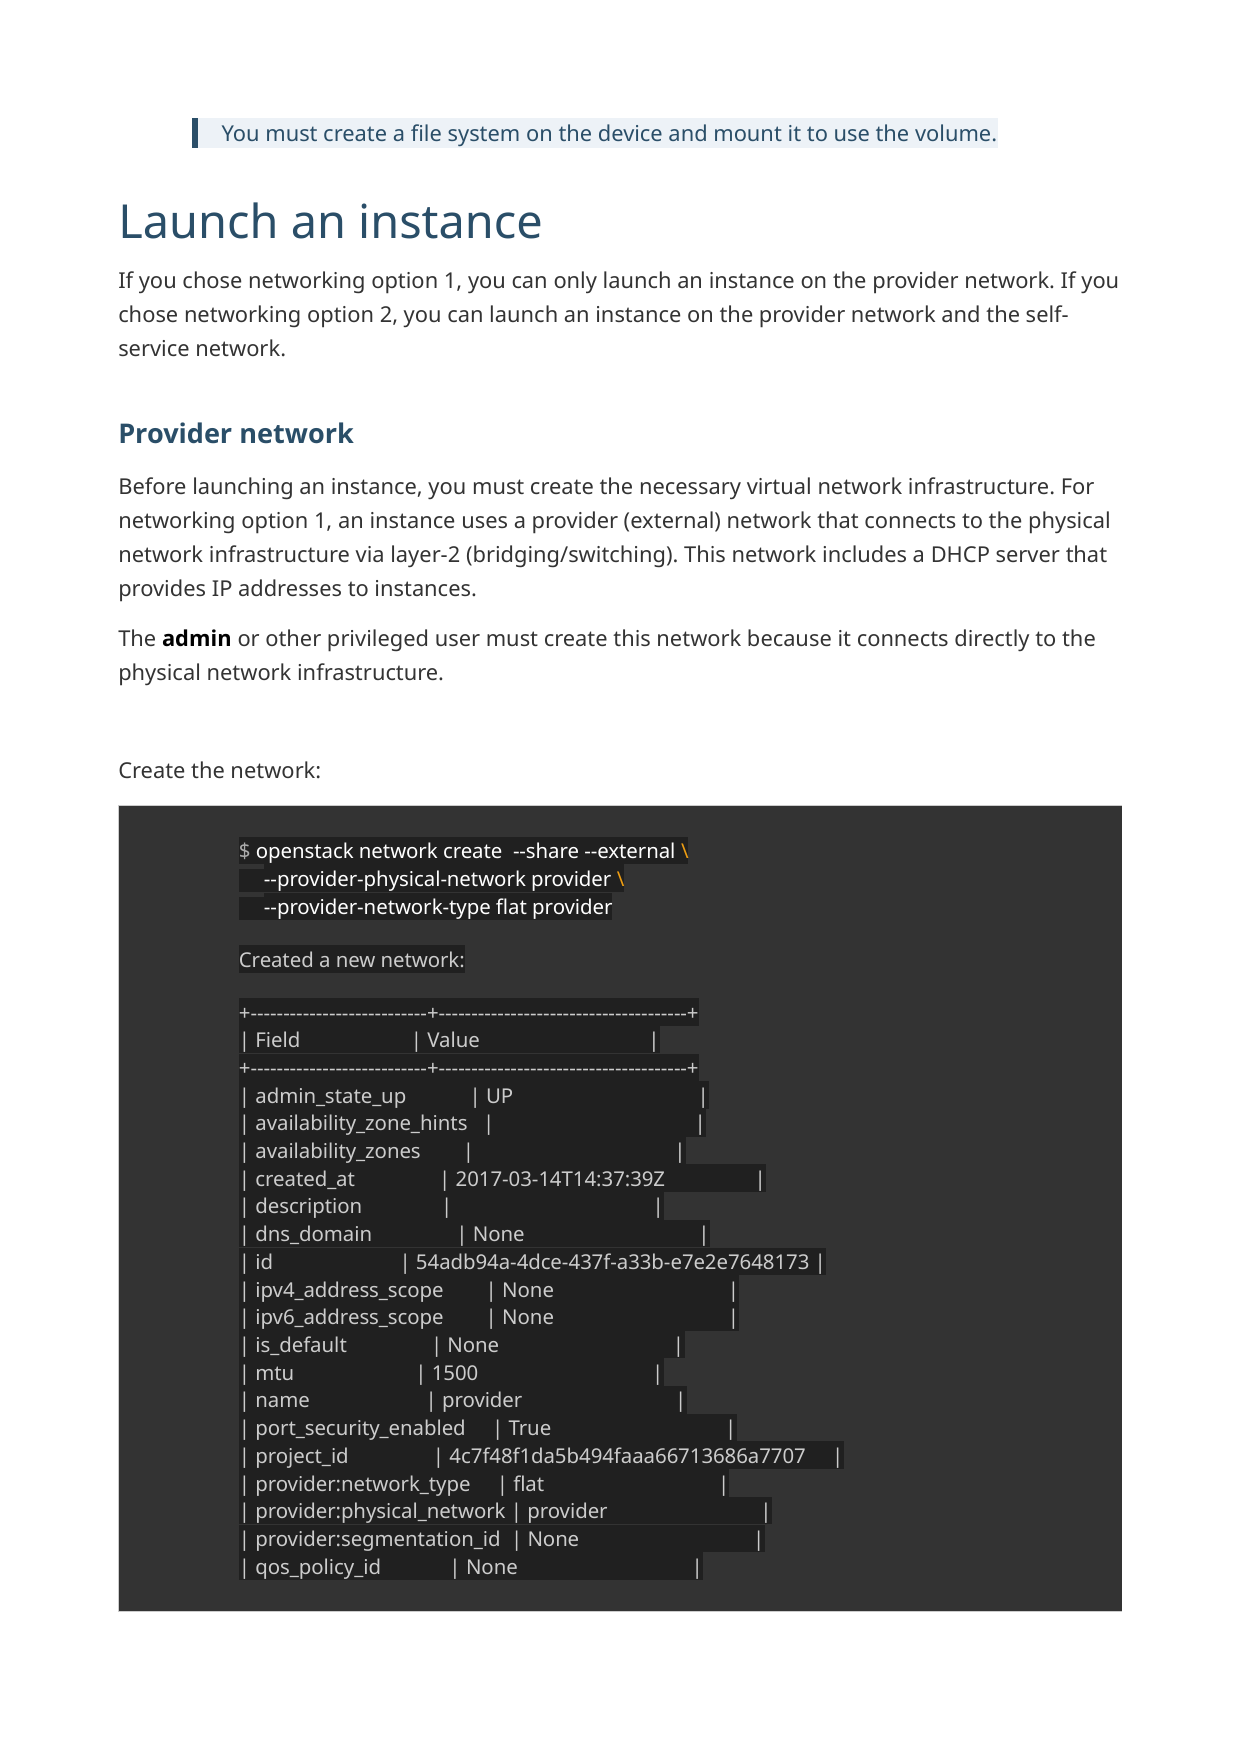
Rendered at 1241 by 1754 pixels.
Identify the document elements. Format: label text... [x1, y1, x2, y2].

subtitle Provider network [118, 414, 1122, 451]
list | dns_domain | None | [119, 1188, 1122, 1216]
text Before launching an instance, you must create the necessary virtual network infrastructure. For networking option 1, an instance uses a provider (external) network that connects to the physical network infrastructure via layer-2 (bridging/switching). This network includes a DHCP server that provides IP addresses to instances. [118, 471, 1122, 603]
list | provider:segmentation_id | None | [119, 1493, 1122, 1521]
list | ipv6_address_scope | None | [119, 1272, 1122, 1299]
list | qos_policy_id | None | [119, 1521, 1122, 1611]
list | provider:network_type | flat | [119, 1438, 1122, 1466]
text Create the network: [118, 756, 1122, 785]
list | provider:physical_network | provider | [119, 1466, 1122, 1493]
list | availability_zone_hints | | [119, 1078, 1122, 1105]
list | description | | [119, 1161, 1122, 1188]
text The admin or other privileged user must create this network because it connects directly to the physical network infrastructure. [118, 623, 1122, 687]
list | Field | Value | [119, 994, 1122, 1022]
text If you chose networking option 1, you can only launch an instance on the provider network. If you chose networking option 2, you can launch an instance on the provider network and the self-service network. [118, 265, 1122, 363]
list | admin_state_up | UP | [119, 1050, 1122, 1078]
list $ openstack network create --share --external \ [119, 806, 1122, 833]
list | is_default | None | [119, 1299, 1122, 1327]
list | id | 54adb94a-4dce-437f-a33b-e7e2e7648173 | [119, 1216, 1122, 1244]
list You must create a file system on the device and mount it to use the volume. [198, 118, 1122, 148]
list | created_at | 2017-03-14T14:37:39Z | [119, 1133, 1122, 1161]
list --provider-network-type flat provider [119, 861, 1122, 889]
list | availability_zones | | [119, 1105, 1122, 1133]
list +---------------------------+--------------------------------------+ [119, 967, 1122, 994]
list +---------------------------+--------------------------------------+ [119, 1022, 1122, 1050]
list | name | provider | [119, 1355, 1122, 1382]
list | port_security_enabled | True | [119, 1382, 1122, 1410]
list | mtu | 1500 | [119, 1327, 1122, 1355]
list | project_id | 4c7f48f1da5b494faaa66713686a7707 | [119, 1410, 1122, 1438]
list Created a new network: [119, 914, 1122, 942]
list | ipv4_address_scope | None | [119, 1244, 1122, 1272]
subtitle Launch an instance¶ [118, 189, 1122, 253]
list --provider-physical-network provider \ [119, 833, 1122, 861]
